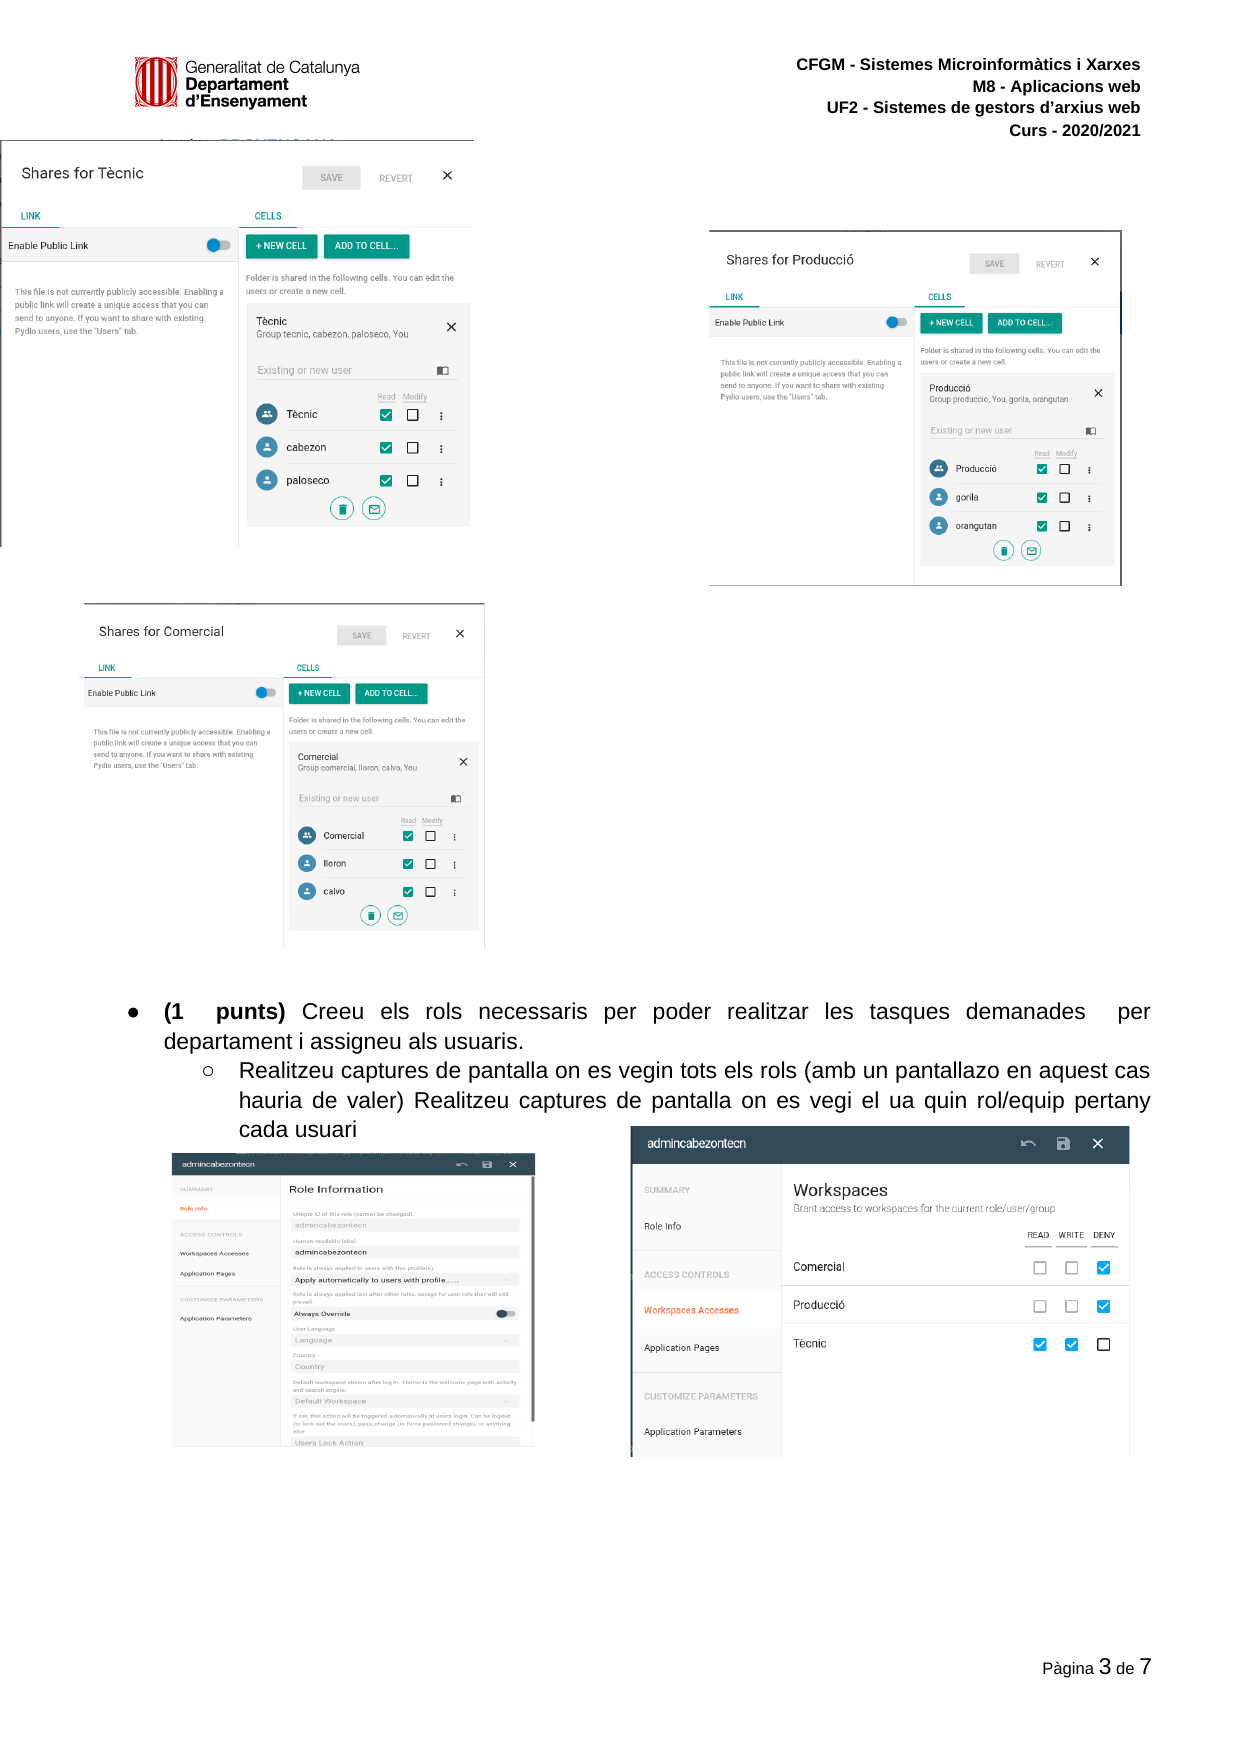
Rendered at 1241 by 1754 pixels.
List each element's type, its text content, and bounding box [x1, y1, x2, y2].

list (1 punts) Creeu els rols necessaris per poder realitzar les tasques demanades per departament i assigneu als usuaris. [126, 998, 1152, 1054]
picture [98, 32, 396, 133]
list Realitzeu captures de pantalla on es vegin tots els rols (amb un pantallazo en aquest cas hauria de valer) Realitzeu captures de pantalla on es vegi el ua quin rol/equip pertany cada usuari [201, 1057, 1152, 1143]
picture [0, 140, 474, 547]
picture [171, 1153, 536, 1447]
picture [709, 230, 1122, 586]
picture [83, 603, 485, 949]
picture [630, 1126, 1130, 1457]
